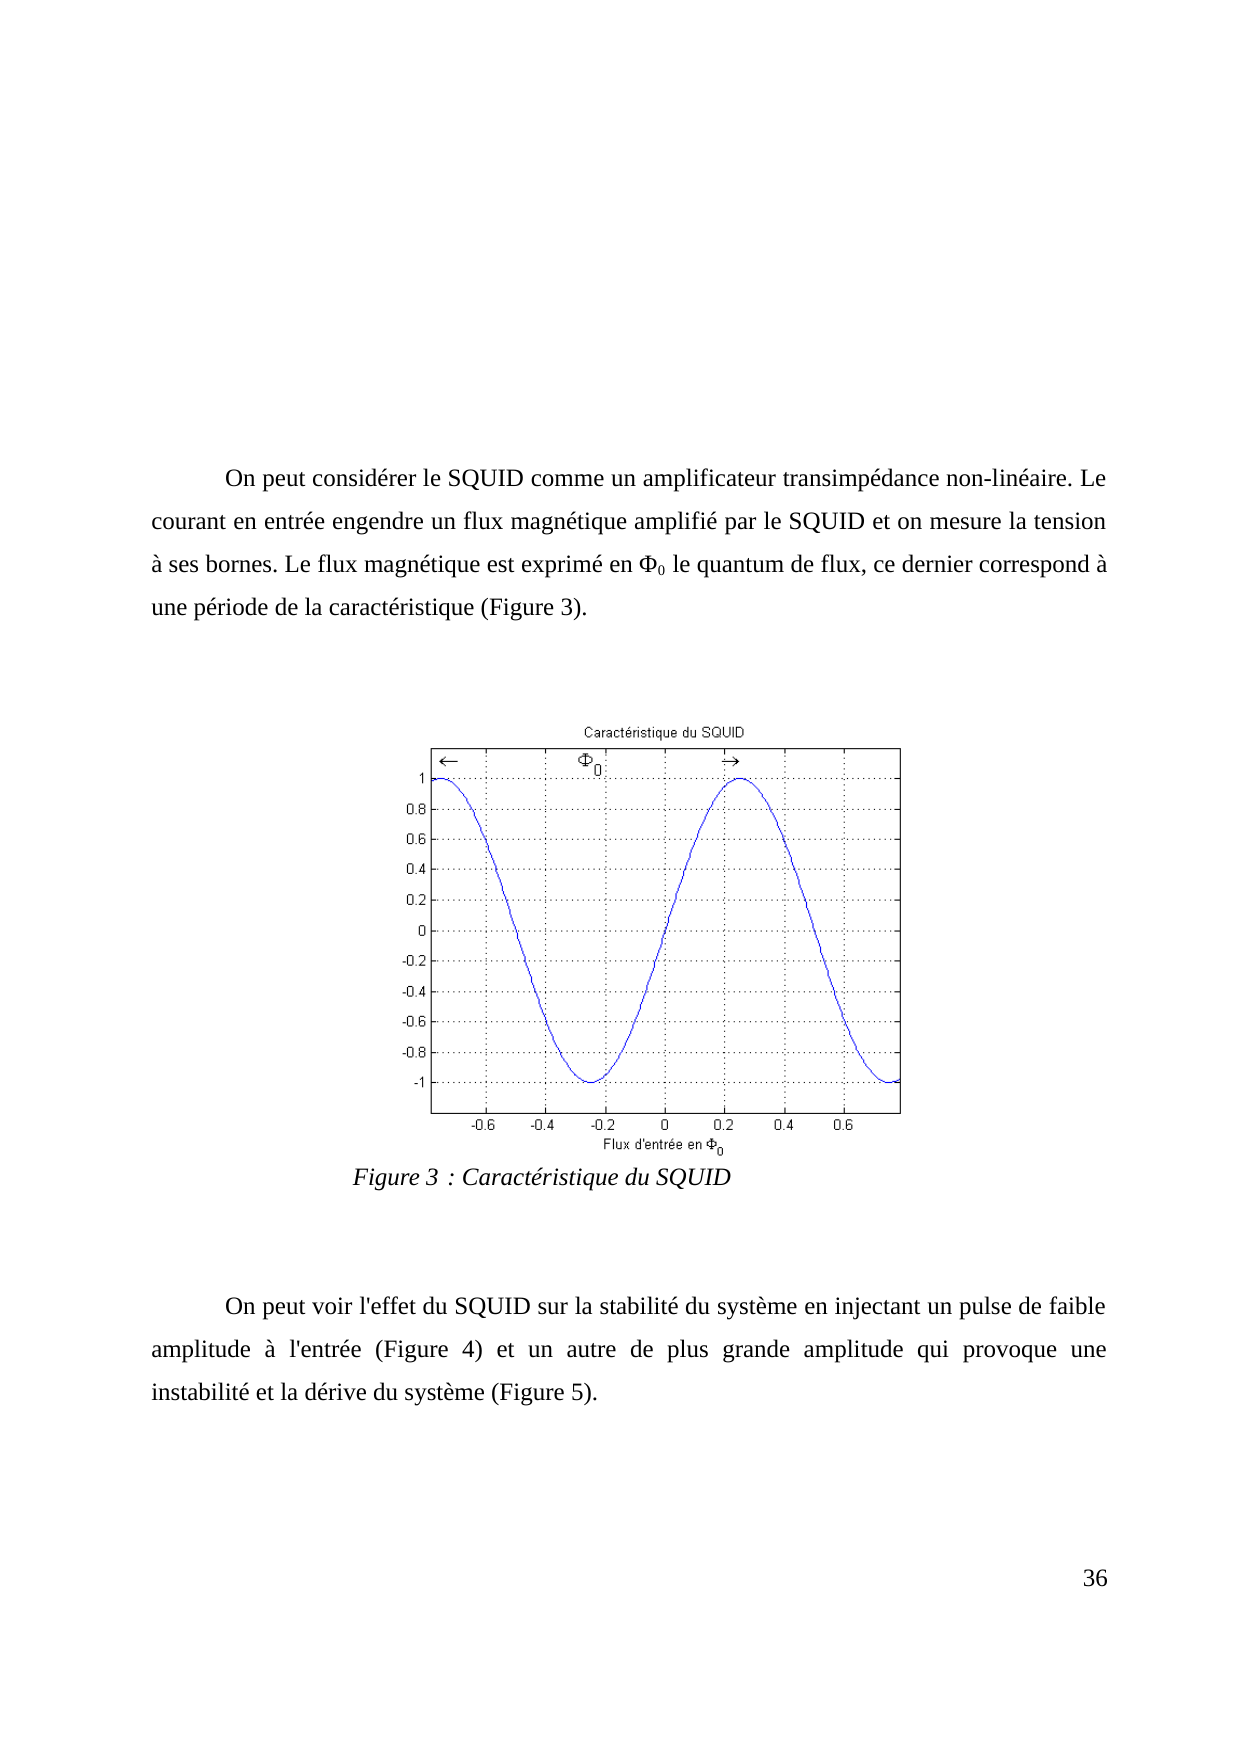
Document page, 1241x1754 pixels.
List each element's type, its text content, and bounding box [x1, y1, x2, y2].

text On peut considérer le SQUID comme un amplificateur transimpédance non-linéaire. Le courant en entrée engendre un flux magnétique amplifié par le SQUID et on mesure la tension à ses bornes. Le flux magnétique est exprimé en Φ0 le quantum de flux, ce dernier correspond à une période de la caractéristique (Figure 3). [151, 463, 1108, 621]
picture [352, 714, 957, 1162]
text Figure 3 : Caractéristique du SQUID [353, 1162, 956, 1191]
text On peut voir l'effet du SQUID sur la stabilité du système en injectant un pulse de faible amplitude à l'entrée (Figure 4) et un autre de plus grande amplitude qui provoque une instabilité et la dérive du système (Figure 5). [151, 1291, 1108, 1406]
